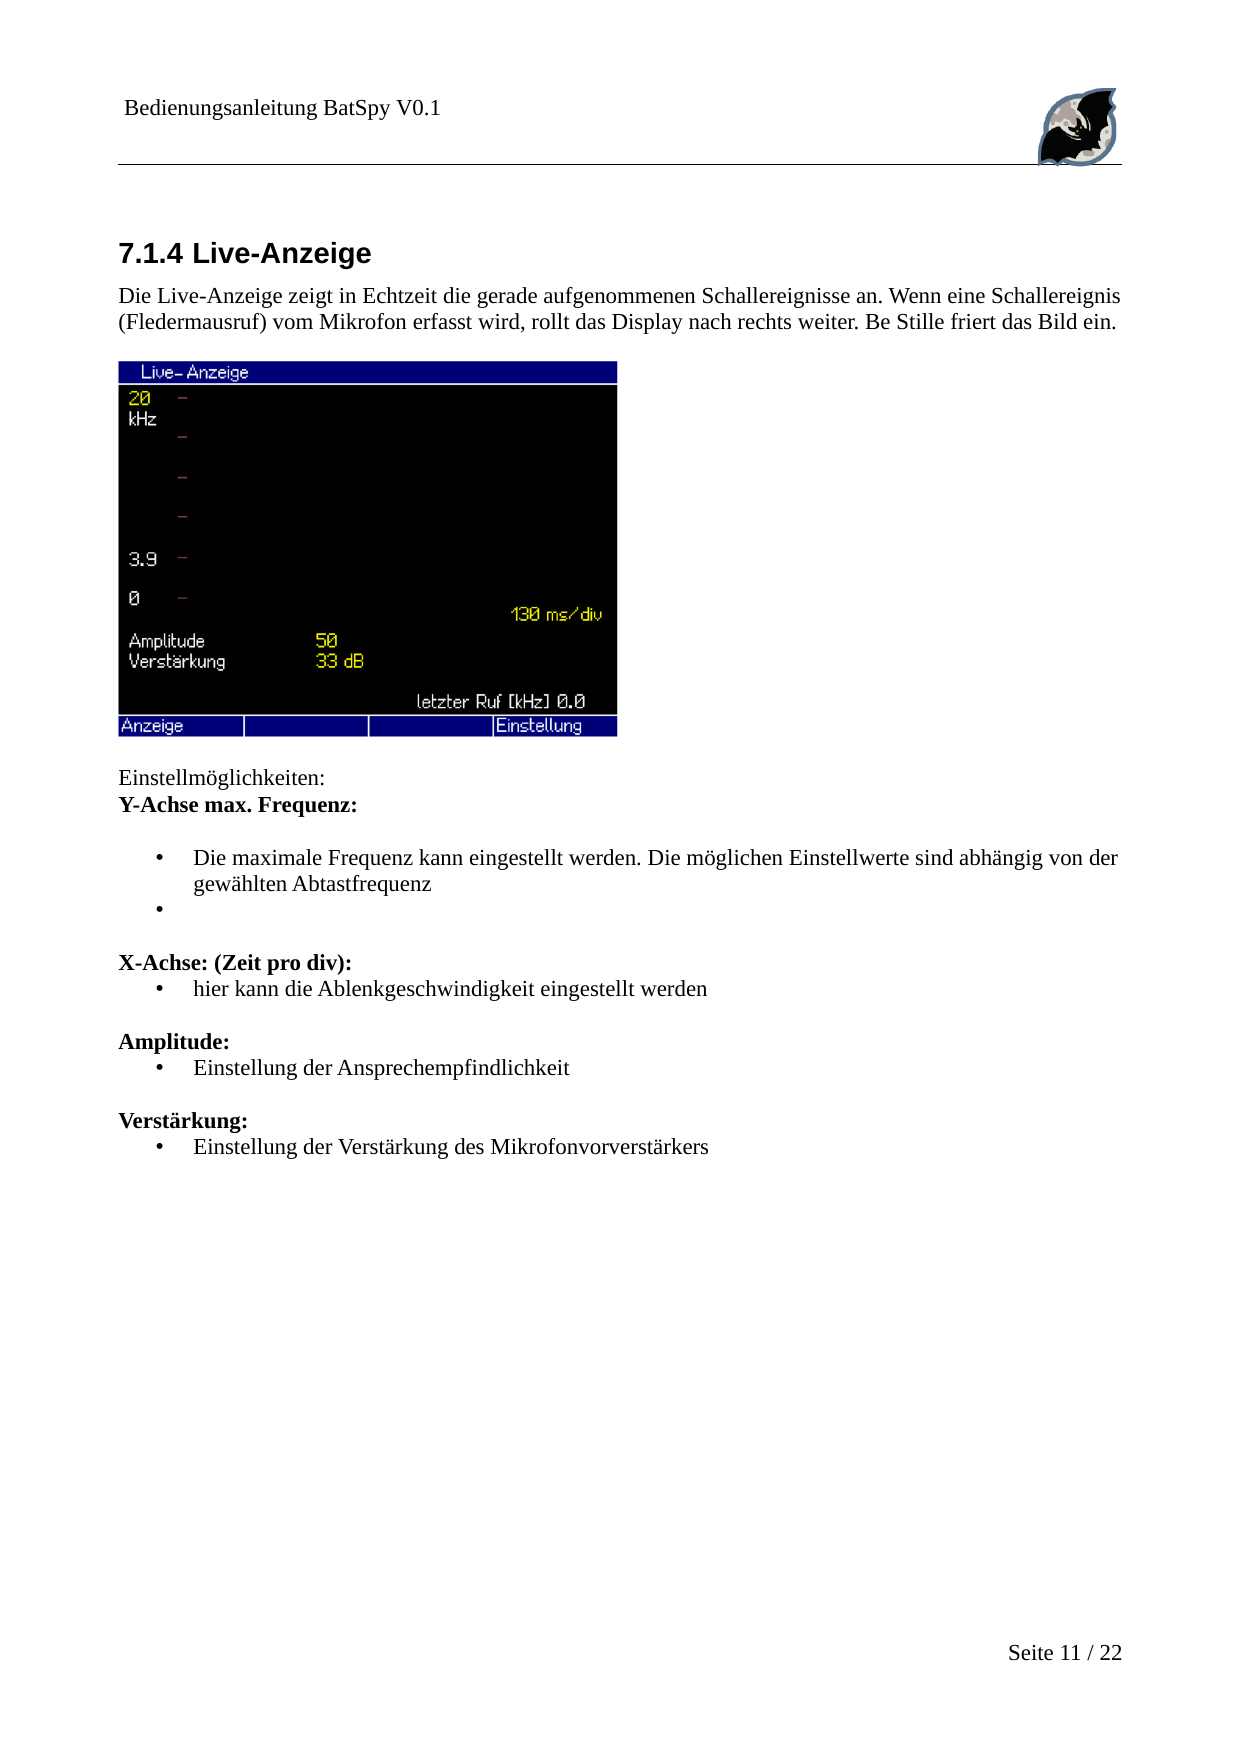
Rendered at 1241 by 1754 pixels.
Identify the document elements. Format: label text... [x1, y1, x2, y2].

picture [118, 360, 619, 739]
text X-Achse: (Zeit pro div): [118, 949, 1122, 975]
list Einstellung der Verstärkung des Mikrofonvorverstärkers [156, 1133, 1122, 1160]
list Die maximale Frequenz kann eingestellt werden. Die möglichen Einstellwerte sind abhängig von der gewählten Abtastfrequenz [156, 843, 1122, 896]
picture [1037, 88, 1117, 167]
text Einstellmöglichkeiten: [118, 764, 1122, 791]
subtitle Live-Anzeige [118, 236, 1122, 269]
list hier kann die Ablenkgeschwindigkeit eingestellt werden [156, 975, 1122, 1002]
text Verstärkung: [118, 1107, 1122, 1133]
text Amplitude: [118, 1028, 1122, 1054]
text Y-Achse max. Frequenz: [118, 791, 1122, 817]
text Die Live-Anzeige zeigt in Echtzeit die gerade aufgenommenen Schallereignisse an. Wenn eine Schallereignis (Fledermausruf) vom Mikrofon erfasst wird, rollt das Display nach rechts weiter. Be Stille friert das Bild ein. [118, 282, 1122, 334]
list Einstellung der Ansprechempfindlichkeit [156, 1054, 1122, 1081]
